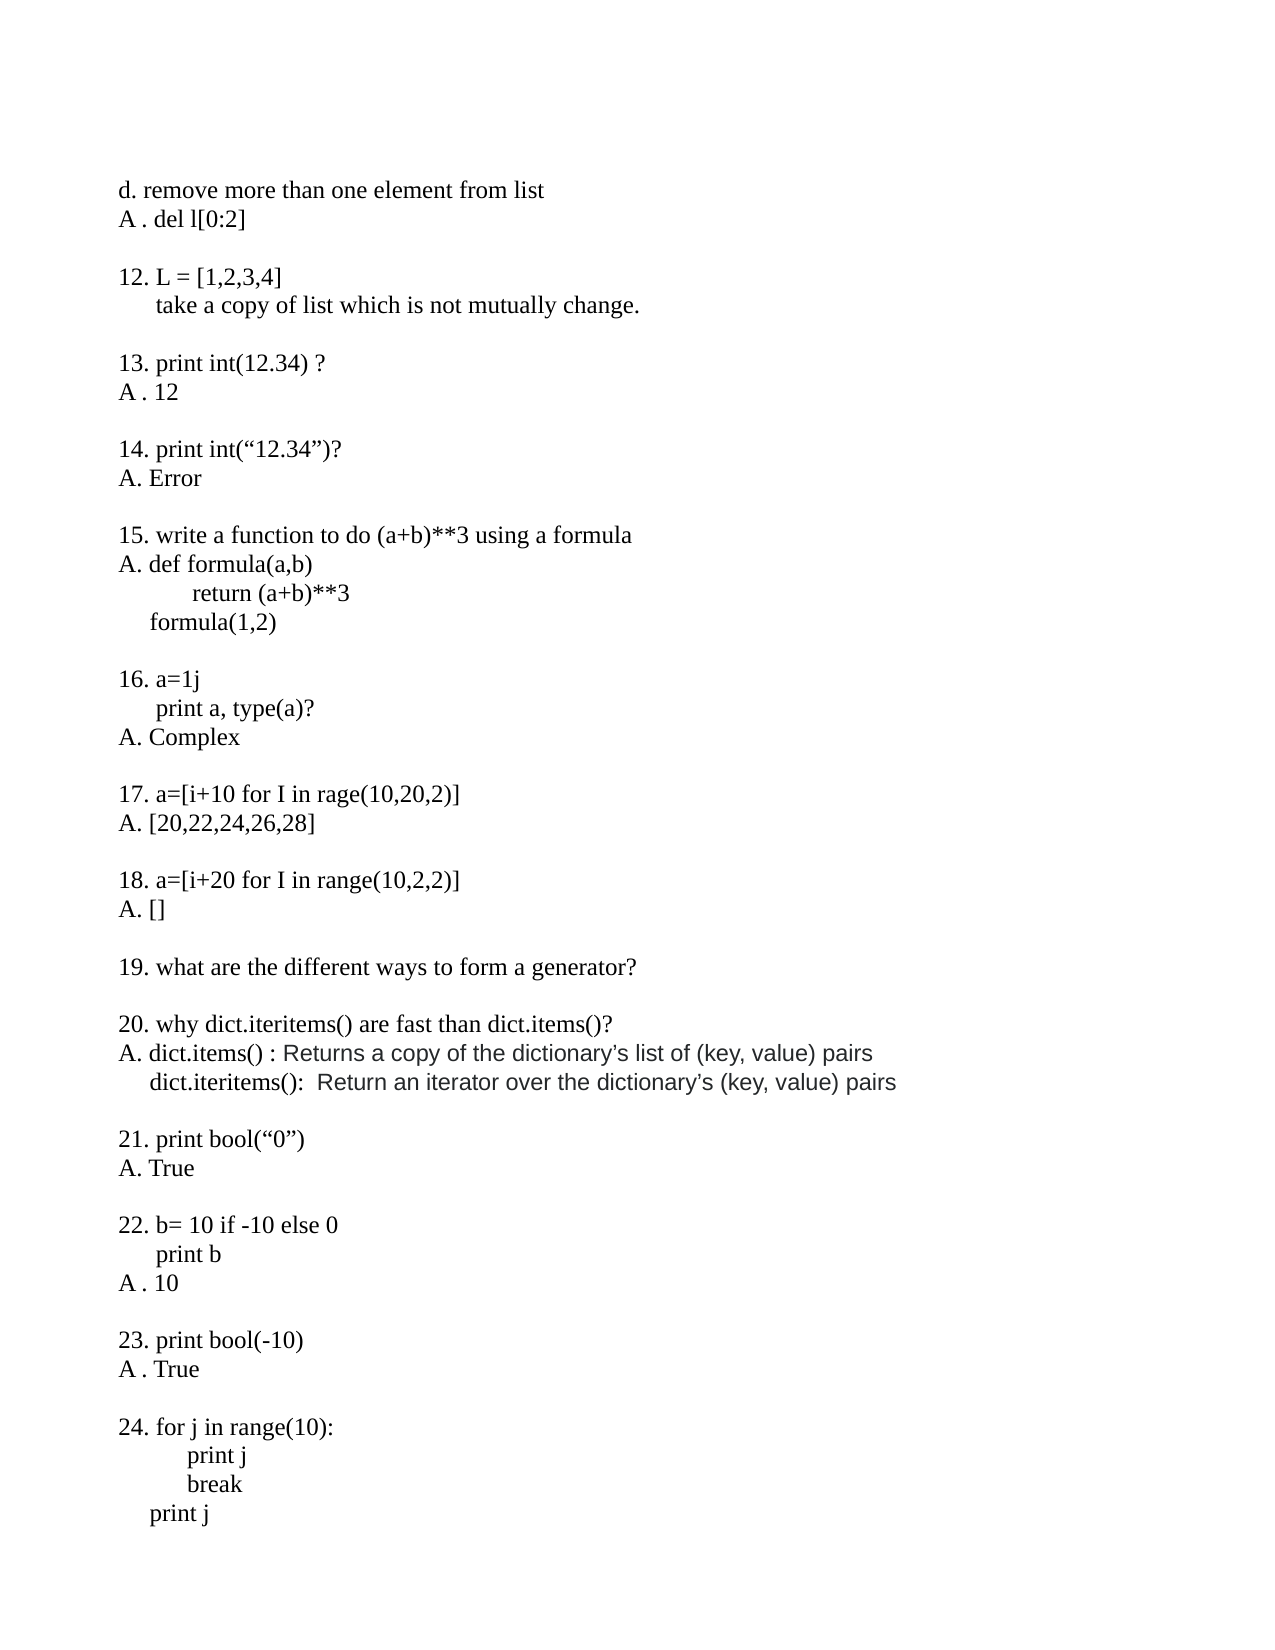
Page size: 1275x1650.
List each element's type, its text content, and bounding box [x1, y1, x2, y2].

text 21. print bool(“0”) [118, 1124, 1157, 1153]
text 16. a=1j [118, 664, 1157, 693]
text 18. a=[i+20 for I in range(10,2,2)] [118, 866, 1157, 894]
text 12. L = [1,2,3,4] [118, 262, 1157, 291]
text 15. write a function to do (a+b)**3 using a formula [118, 521, 1157, 549]
text formula(1,2) [118, 607, 1157, 636]
text A. [20,22,24,26,28] [118, 808, 1157, 837]
text break [118, 1469, 1157, 1498]
text 17. a=[i+10 for I in rage(10,20,2)] [118, 779, 1157, 808]
text A . True [118, 1354, 1157, 1383]
text dict.iteritems(): Return an iterator over the dictionary’s (key, value) pairs [118, 1067, 1157, 1096]
text A. [] [118, 894, 1157, 923]
text 13. print int(12.34) ? [118, 348, 1157, 377]
text print j [118, 1498, 1157, 1527]
text A . 12 [118, 377, 1157, 406]
text take a copy of list which is not mutually change. [118, 291, 1157, 319]
text print b [118, 1239, 1157, 1268]
text A. def formula(a,b) [118, 549, 1157, 578]
text 23. print bool(-10) [118, 1326, 1157, 1354]
text print a, type(a)? [118, 693, 1157, 722]
text 14. print int(“12.34”)? [118, 434, 1157, 463]
text 22. b= 10 if -10 else 0 [118, 1211, 1157, 1239]
text A. True [118, 1153, 1157, 1182]
text A . del l[0:2] [118, 204, 1157, 233]
text print j [118, 1441, 1157, 1469]
text return (a+b)**3 [118, 578, 1157, 607]
text 24. for j in range(10): [118, 1412, 1157, 1441]
text A . 10 [118, 1268, 1157, 1297]
text A. Complex [118, 722, 1157, 751]
text A. Error [118, 463, 1157, 492]
text A. dict.items() : Returns a copy of the dictionary’s list of (key, value) pairs [118, 1038, 1157, 1067]
text d. remove more than one element from list [118, 176, 1157, 204]
text 20. why dict.iteritems() are fast than dict.items()? [118, 1009, 1157, 1038]
text 19. what are the different ways to form a generator? [118, 952, 1157, 981]
